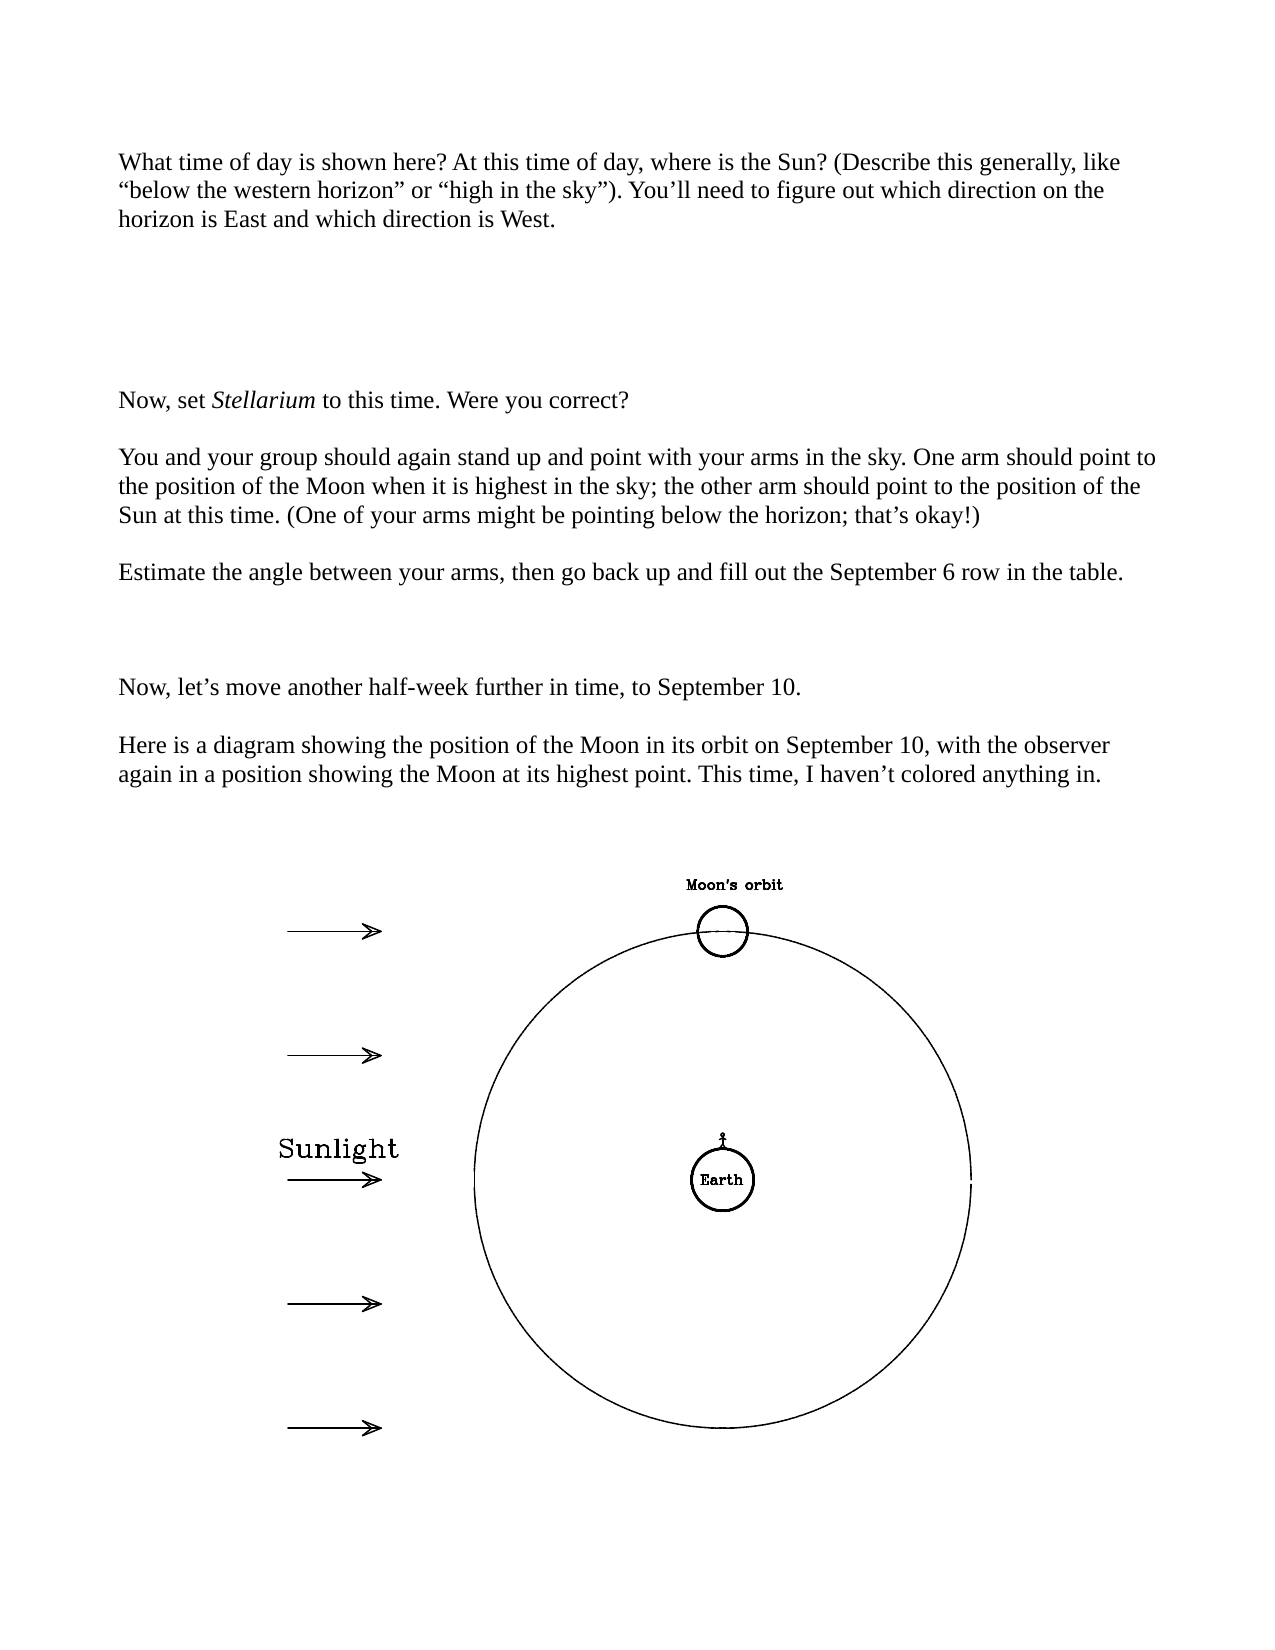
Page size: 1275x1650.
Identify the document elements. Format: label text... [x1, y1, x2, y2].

text Now, set Stellarium to this time. Were you correct? [118, 385, 1157, 414]
table_header [118, 262, 1157, 327]
text Now, let’s move another half-week further in time, to September 10. [118, 672, 1157, 701]
text Estimate the angle between your arms, then go back up and fill out the September 6 row in the table. [118, 557, 1157, 586]
text You and your group should again stand up and point with your arms in the sky. One arm should point to the position of the Moon when it is highest in the sky; the other arm should point to the position of the Sun at this time. (One of your arms might be pointing below the horizon; that’s okay!) [118, 442, 1157, 529]
text Here is a diagram showing the position of the Moon in its orbit on September 10, with the observer again in a position showing the Moon at its highest point. This time, I haven’t colored anything in. [118, 730, 1157, 787]
text What time of day is shown here? At this time of day, where is the Sun? (Describe this generally, like “below the western horizon” or “high in the sky”). You’ll need to figure out which direction on the horizon is East and which direction is West. [118, 147, 1157, 233]
